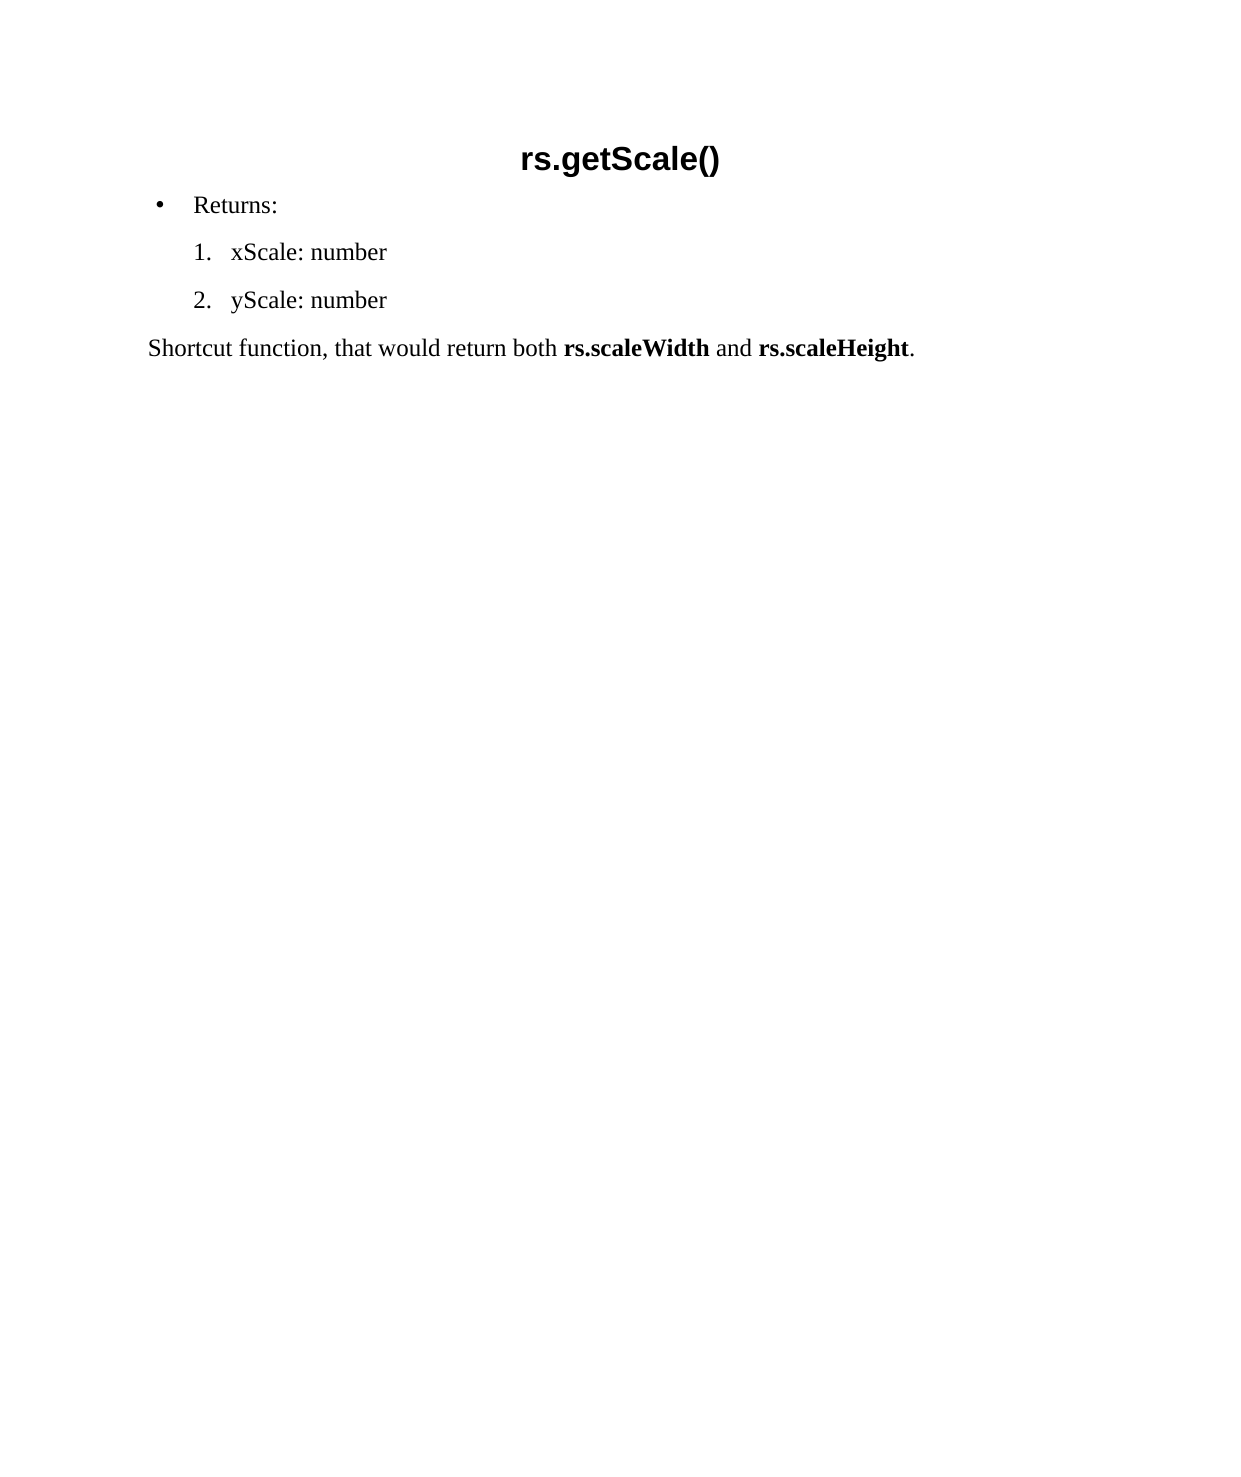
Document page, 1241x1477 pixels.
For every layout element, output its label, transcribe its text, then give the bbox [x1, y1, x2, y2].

subtitle rs.getScale() [118, 139, 1122, 177]
text Shortcut function, that would return both rs.scaleWidth and rs.scaleHeight. [118, 333, 1122, 361]
list yScale: number [193, 285, 1122, 314]
list xScale: number [193, 237, 1122, 266]
list Returns: [156, 190, 1122, 219]
